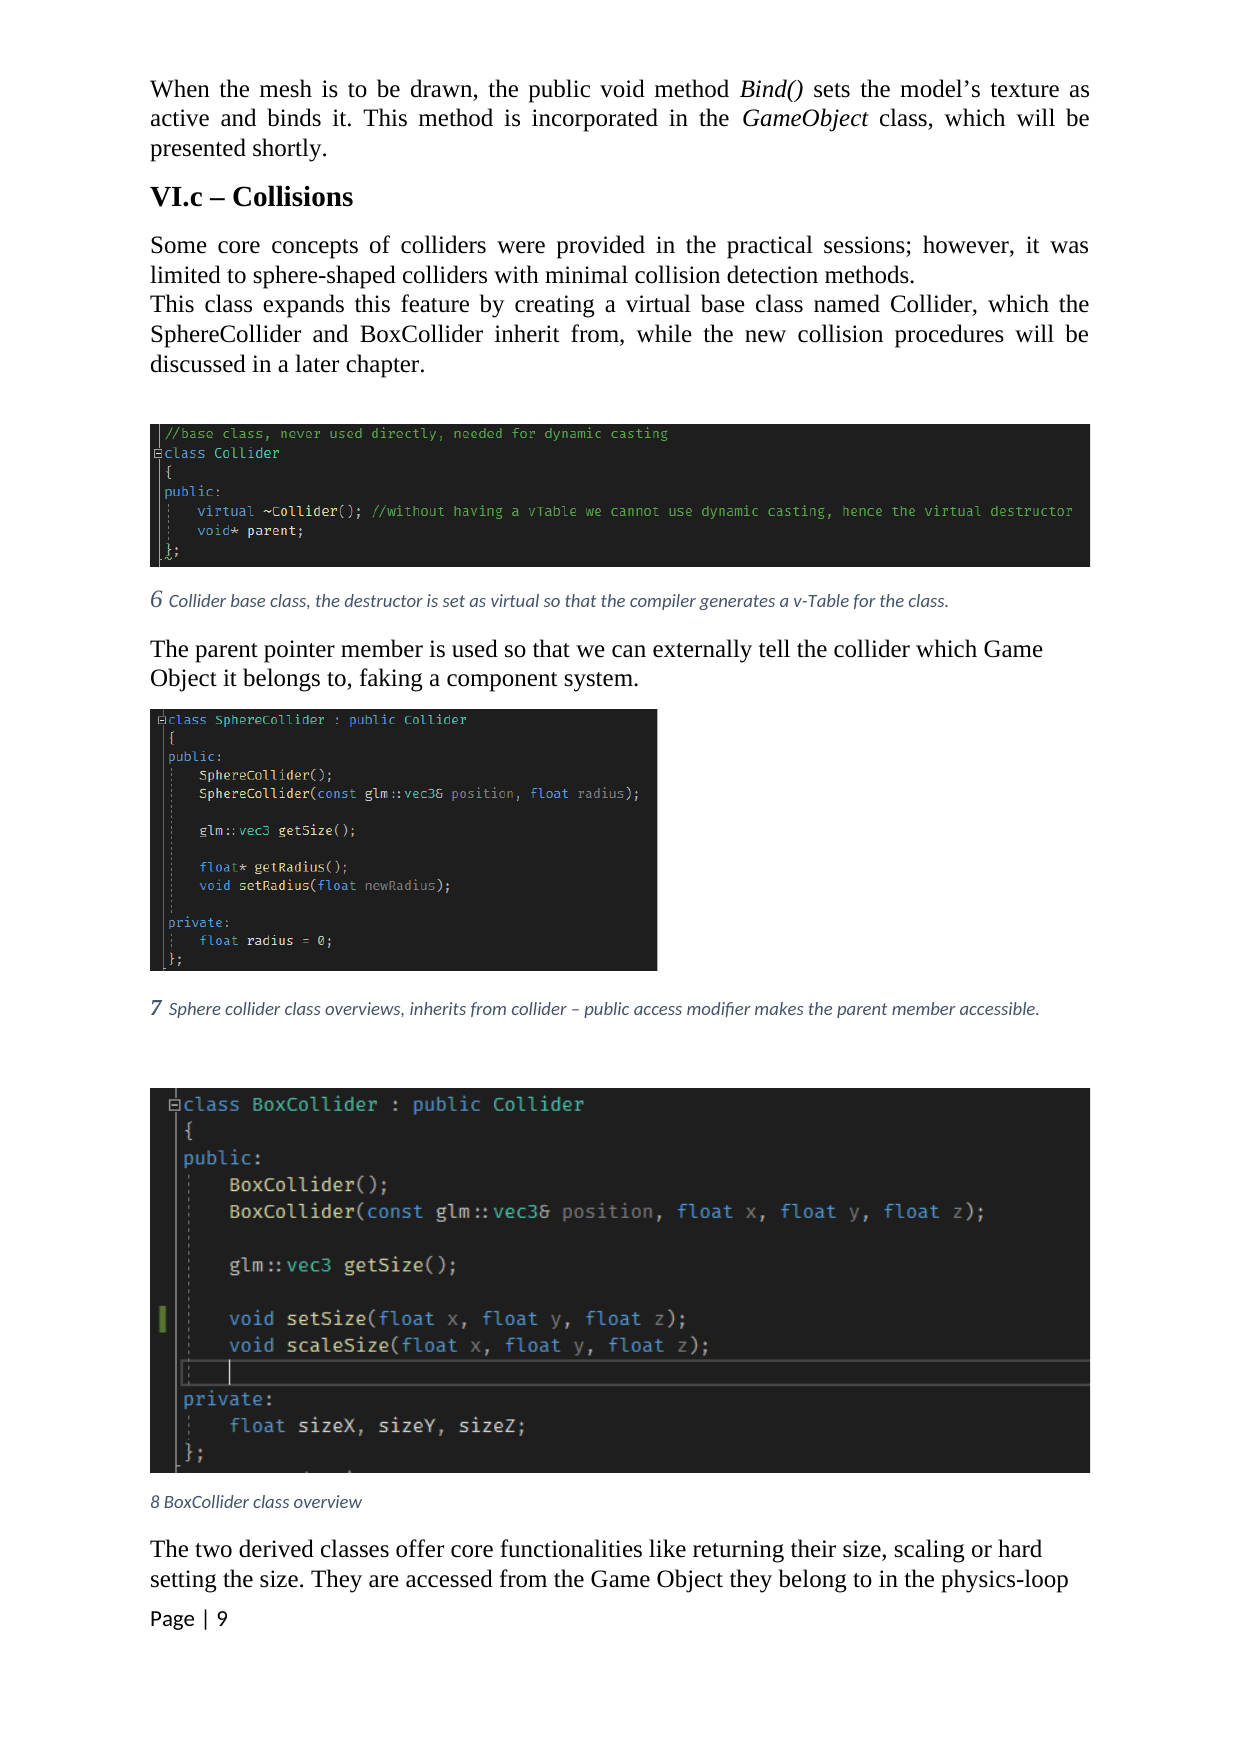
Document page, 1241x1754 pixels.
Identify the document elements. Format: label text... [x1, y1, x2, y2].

text Some core concepts of colliders were provided in the practical sessions; however, it was limited to sphere-shaped colliders with minimal collision detection methods. This class expands this feature by creating a virtual base class named Collider, which the SphereCollider and BoxCollider inherit from, while the new collision procedures will be discussed in a later chapter. [150, 230, 1090, 377]
text 8 BoxCollider class overview [150, 1491, 1090, 1513]
text When the mesh is to be drawn, the public void method Bind() sets the model’s texture as active and binds it. This method is incorporated in the GameObject class, which will be presented shortly. [150, 74, 1090, 162]
text The two derived classes offer core functionalities like returning their size, scaling or hard setting the size. They are accessed from the Game Object they belong to in the physics-loop [150, 1534, 1090, 1593]
text VI.c – Collisions [150, 179, 1090, 213]
text The parent pointer member is used so that we can externally tell the collider which Game Object it belongs to, faking a component system. [150, 634, 1090, 692]
text 6 Collider base class, the destructor is set as virtual so that the compiler generates a v-Table for the class. [150, 584, 1090, 613]
text 7 Sphere collider class overviews, inherits from collider – public access modifier makes the parent member accessible. [150, 988, 1090, 1022]
